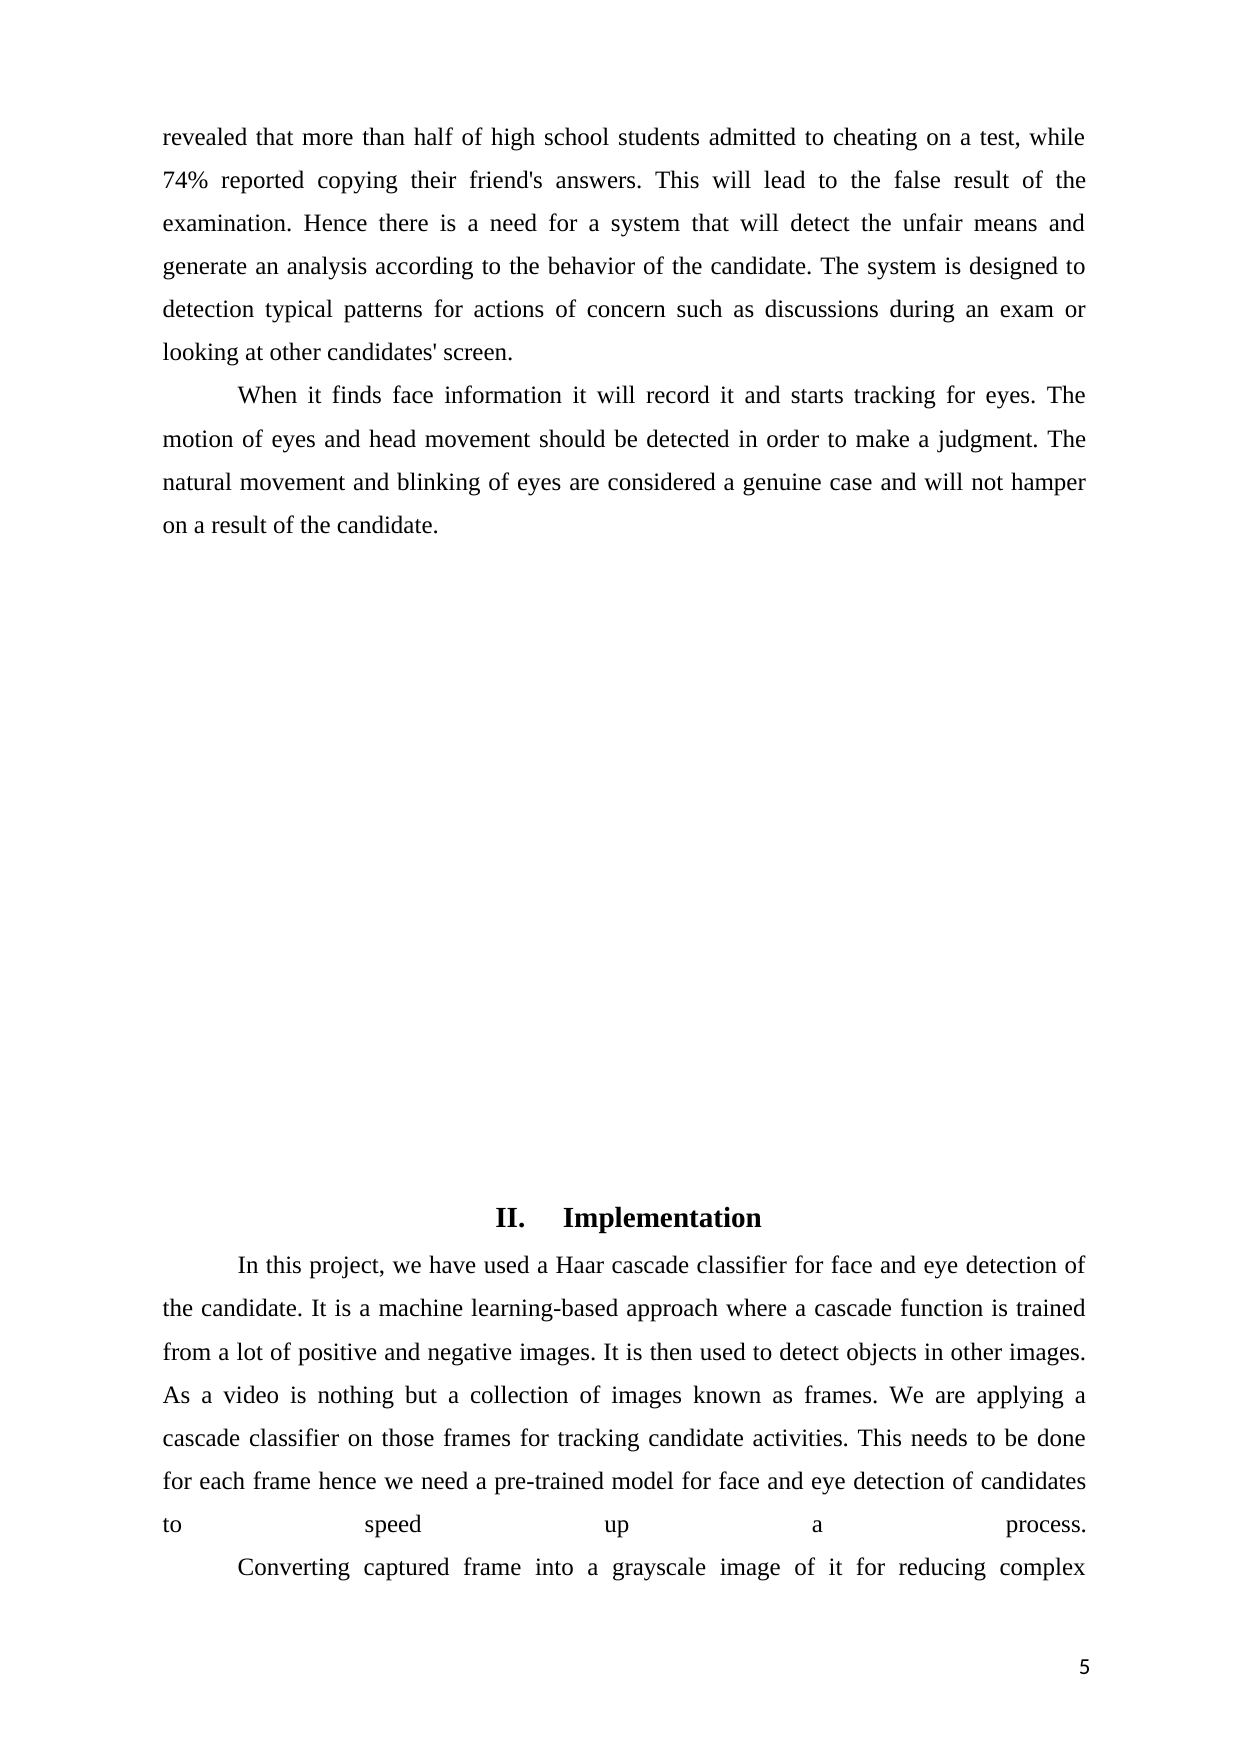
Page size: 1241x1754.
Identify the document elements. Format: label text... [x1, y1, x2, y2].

text In this project, we have used a Haar cascade classifier for face and eye detection of the candidate. It is a machine learning-based approach where a cascade function is trained from a lot of positive and negative images. It is then used to detect objects in other images. As a video is nothing but a collection of images known as frames. We are applying a cascade classifier on those frames for tracking candidate activities. This needs to be done for each frame hence we need a pre-trained model for face and eye detection of candidates to speed up a process. Converting captured frame into a grayscale image of it for reducing complex [162, 1250, 1087, 1581]
text When it finds face information it will record it and starts tracking for eyes. The motion of eyes and head movement should be detected in order to make a judgment. The natural movement and blinking of eyes are considered a genuine case and will not hamper on a result of the candidate. [162, 381, 1087, 539]
list Implementation [200, 1200, 1087, 1233]
text revealed that more than half of high school students admitted to cheating on a test, while 74% reported copying their friend's answers. This will lead to the false result of the examination. Hence there is a need for a system that will detect the unfair means and generate an analysis according to the behavior of the candidate. The system is designed to detection typical patterns for actions of concern such as discussions during an exam or looking at other candidates' screen. [162, 122, 1087, 366]
